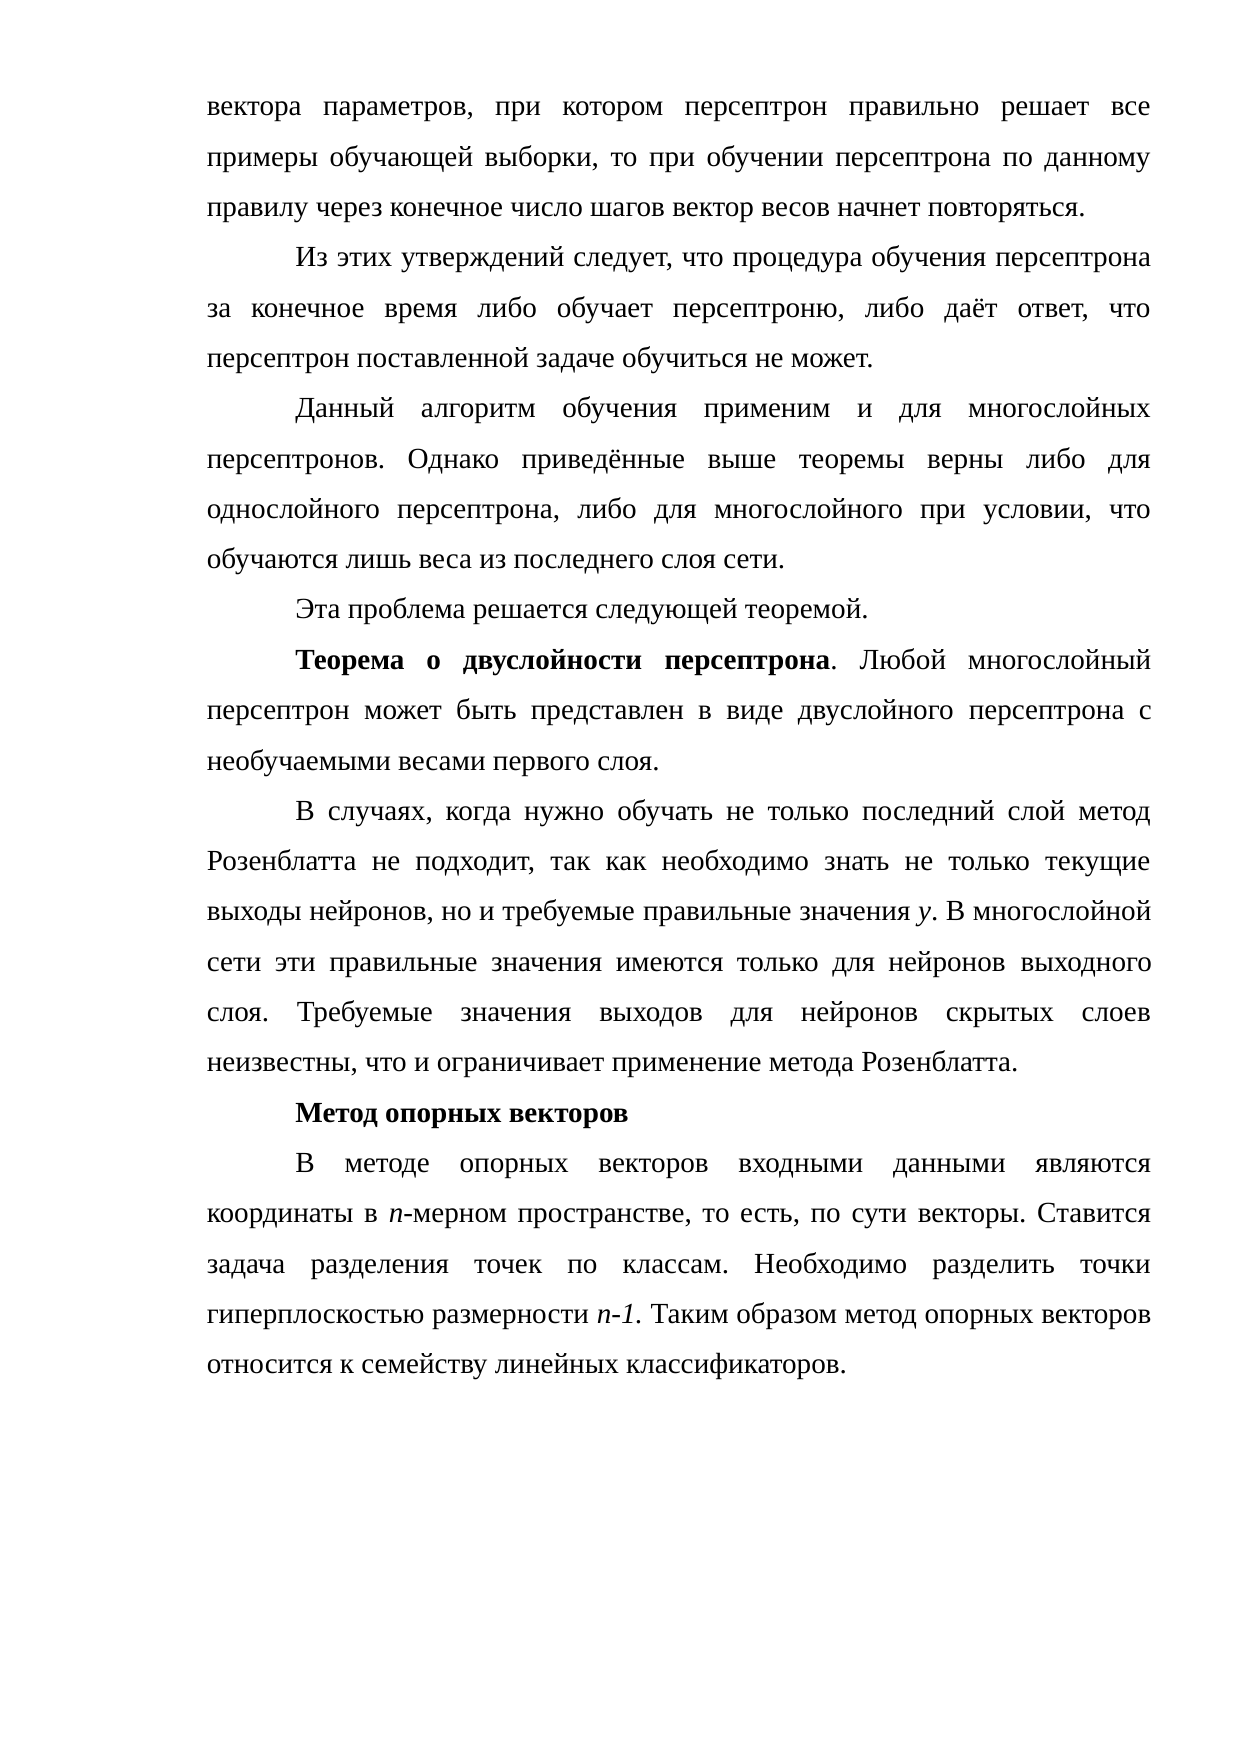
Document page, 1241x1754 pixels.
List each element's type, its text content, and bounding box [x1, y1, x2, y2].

text Из этих утверждений следует, что процедура обучения персептрона за конечное время либо обучает персептроню, либо даёт ответ, что персептрон поставленной задаче обучиться не может. [207, 239, 1152, 374]
text В методе опорных векторов входными данными являются координаты в n-мерном пространстве, то есть, по сути векторы. Ставится задача разделения точек по классам. Необходимо разделить точки гиперплоскостью размерности n-1. Таким образом метод опорных векторов относится к семейству линейных классификаторов. [207, 1145, 1152, 1380]
subtitle Метод опорных векторов [207, 1095, 1152, 1128]
text В случаях, когда нужно обучать не только последний слой метод Розенблатта не подходит, так как необходимо знать не только текущие выходы нейронов, но и требуемые правильные значения y. В многослойной сети эти правильные значения имеются только для нейронов выходного слоя. Требуемые значения выходов для нейронов скрытых слоев неизвестны, что и ограничивает применение метода Розенблатта. [207, 793, 1152, 1078]
text Теорема о двуслойности персептрона. Любой многослойный персептрон может быть представлен в виде двуслойного персептрона с необучаемыми весами первого слоя. [207, 642, 1152, 776]
text Эта проблема решается следующей теоремой. [207, 592, 1152, 625]
text вектора параметров, при котором персептрон правильно решает все примеры обучающей выборки, то при обучении персептрона по данному правилу через конечное число шагов вектор весов начнет повторяться. [207, 88, 1152, 223]
text Данный алгоритм обучения применим и для многослойных персептронов. Однако приведённые выше теоремы верны либо для однослойного персептрона, либо для многослойного при условии, что обучаются лишь веса из последнего слоя сети. [207, 390, 1152, 575]
